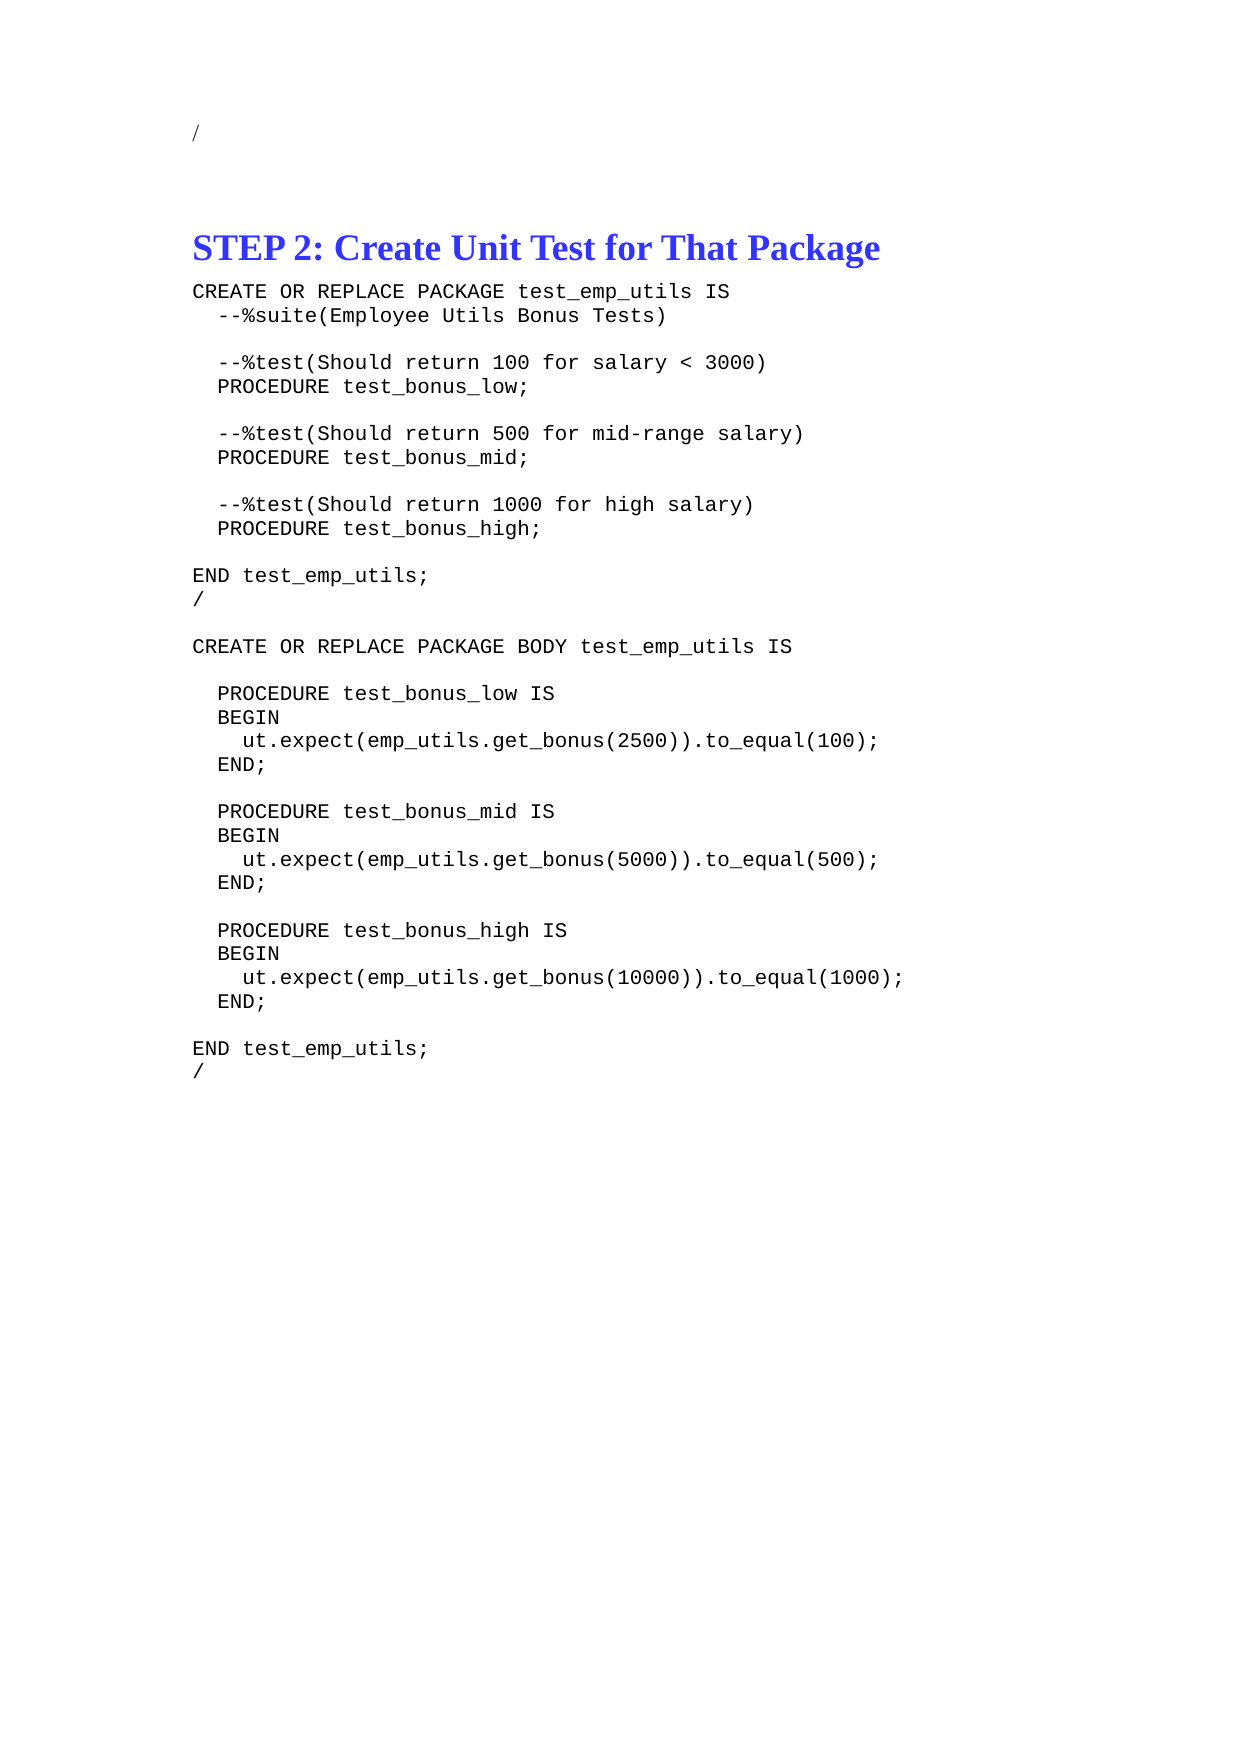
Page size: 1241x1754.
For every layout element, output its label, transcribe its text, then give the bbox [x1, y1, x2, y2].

text PROCEDURE test_bonus_high; [192, 518, 1122, 541]
text BEGIN [192, 943, 1122, 967]
text / [192, 1062, 1122, 1085]
text END; [192, 754, 1122, 778]
text PROCEDURE test_bonus_low; [192, 376, 1122, 399]
text / [192, 589, 1122, 612]
text ut.expect(emp_utils.get_bonus(10000)).to_equal(1000); [192, 967, 1122, 991]
text --%test(Should return 500 for mid-range salary) [192, 423, 1122, 447]
text PROCEDURE test_bonus_mid IS [192, 801, 1122, 825]
text PROCEDURE test_bonus_mid; [192, 447, 1122, 470]
text END test_emp_utils; [192, 565, 1122, 589]
text BEGIN [192, 707, 1122, 731]
text ut.expect(emp_utils.get_bonus(2500)).to_equal(100); [192, 731, 1122, 754]
text ut.expect(emp_utils.get_bonus(5000)).to_equal(500); [192, 849, 1122, 872]
text END; [192, 991, 1122, 1014]
text PROCEDURE test_bonus_low IS [192, 683, 1122, 707]
text / [192, 118, 1122, 147]
text END test_emp_utils; [192, 1038, 1122, 1062]
text CREATE OR REPLACE PACKAGE test_emp_utils IS [192, 281, 1122, 305]
text CREATE OR REPLACE PACKAGE BODY test_emp_utils IS [192, 636, 1122, 659]
text END; [192, 872, 1122, 896]
subtitle STEP 2: Create Unit Test for That Package [192, 226, 1122, 269]
text PROCEDURE test_bonus_high IS [192, 920, 1122, 943]
text --%suite(Employee Utils Bonus Tests) [192, 305, 1122, 328]
text --%test(Should return 100 for salary < 3000) [192, 352, 1122, 376]
text --%test(Should return 1000 for high salary) [192, 494, 1122, 518]
text BEGIN [192, 825, 1122, 849]
